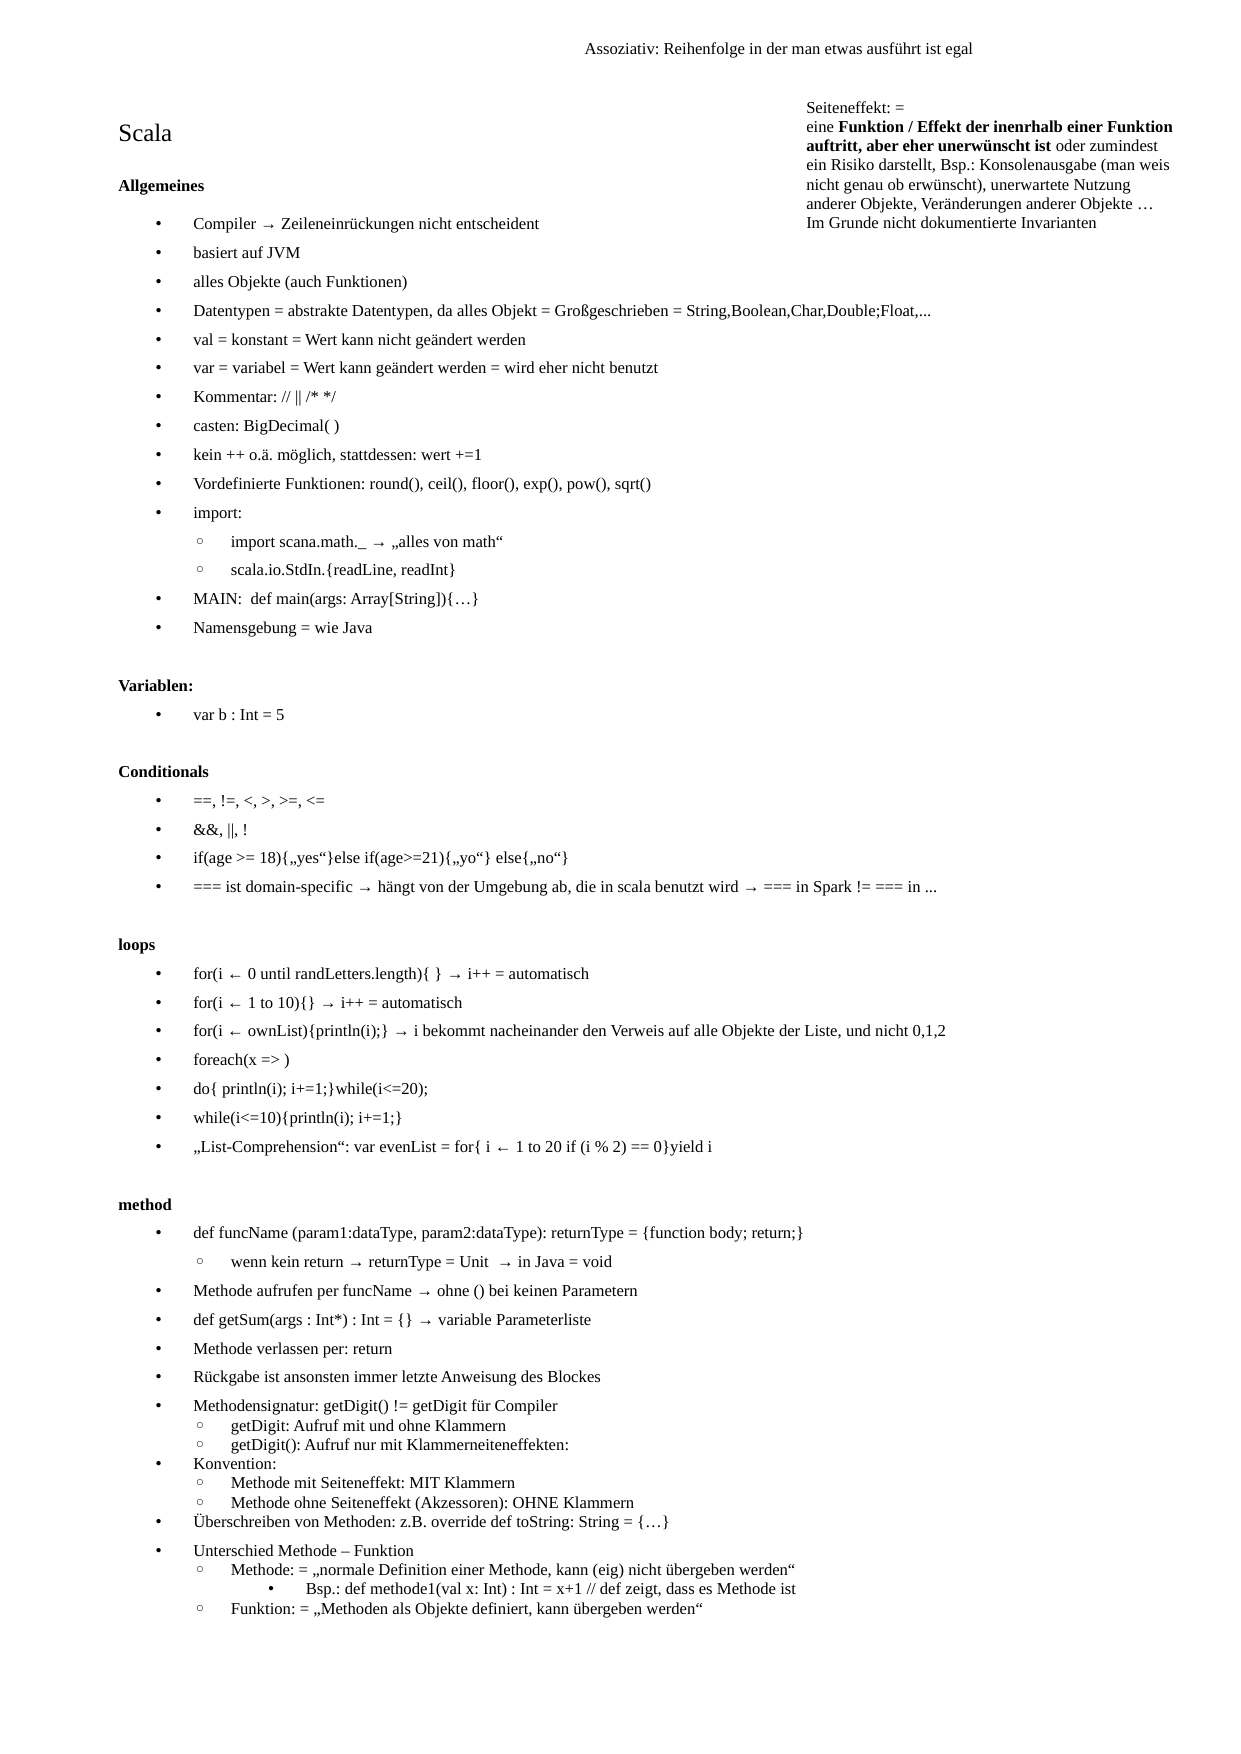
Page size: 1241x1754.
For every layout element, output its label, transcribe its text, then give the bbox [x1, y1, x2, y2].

list kein ++ o.ä. möglich, stattdessen: wert +=1 [156, 445, 1122, 464]
list Methode aufrufen per funcName → ohne () bei keinen Parametern [156, 1281, 1122, 1300]
list &&, ||, ! [156, 819, 1122, 839]
list Datentypen = abstrakte Datentypen, da alles Objekt = Großgeschrieben = String,Boolean,Char,Double;Float,... [156, 301, 1122, 320]
list def funcName (param1:dataType, param2:dataType): returnType = {function body; return;} [156, 1223, 1122, 1242]
list foreach(x => ) [156, 1050, 1122, 1069]
list Rückgabe ist ansonsten immer letzte Anweisung des Blockes [156, 1367, 1122, 1387]
list while(i<=10){println(i); i+=1;} [156, 1108, 1122, 1127]
list def getSum(args : Int*) : Int = {} → variable Parameterliste [156, 1309, 1122, 1329]
text Conditionals [118, 762, 1122, 781]
list alles Objekte (auch Funktionen) [156, 272, 1122, 291]
list Bsp.: def methode1(val x: Int) : Int = x+1 // def zeigt, dass es Methode ist [268, 1579, 1122, 1598]
list for(i ← ownList){println(i);} → i bekommt nacheinander den Verweis auf alle Objekte der Liste, und nicht 0,1,2 [156, 1021, 1122, 1041]
list import scana.math._ → „alles von math“ [193, 531, 1122, 551]
list Methode mit Seiteneffekt: MIT Klammern [193, 1473, 1122, 1492]
list var b : Int = 5 [156, 704, 1122, 723]
text Variablen: [118, 676, 1122, 695]
text loops [118, 935, 1122, 954]
list === ist domain-specific → hängt von der Umgebung ab, die in scala benutzt wird → === in Spark != === in ... [156, 877, 1122, 896]
list „List-Comprehension“: var evenList = for{ i ← 1 to 20 if (i % 2) == 0}yield i [156, 1137, 1122, 1156]
list scala.io.StdIn.{readLine, readInt} [193, 560, 1122, 579]
list Unterschied Methode – Funktion [156, 1541, 1122, 1560]
list Compiler → Zeileneinrückungen nicht entscheident [156, 214, 1122, 233]
list basiert auf JVM [156, 243, 1122, 262]
list ==, !=, <, >, >=, <= [156, 791, 1122, 810]
list casten: BigDecimal( ) [156, 416, 1122, 435]
list Namensgebung = wie Java [156, 618, 1122, 637]
text Scala [118, 118, 1122, 147]
list MAIN: def main(args: Array[String]){…} [156, 589, 1122, 608]
list Methodensignatur: getDigit() != getDigit für Compiler [156, 1396, 1122, 1415]
text Allgemeines [118, 176, 1122, 195]
list getDigit: Aufruf mit und ohne Klammern [193, 1415, 1122, 1435]
list if(age >= 18){„yes“}else if(age>=21){„yo“} else{„no“} [156, 848, 1122, 868]
text method [118, 1194, 1122, 1213]
list Methode: = „normale Definition einer Methode, kann (eig) nicht übergeben werden“ [193, 1560, 1122, 1579]
list Methode ohne Seiteneffekt (Akzessoren): OHNE Klammern [193, 1492, 1122, 1512]
list getDigit(): Aufruf nur mit Klammerneiteneffekten: [193, 1435, 1122, 1454]
list Konvention: [156, 1454, 1122, 1473]
list for(i ← 1 to 10){} → i++ = automatisch [156, 992, 1122, 1012]
list var = variabel = Wert kann geändert werden = wird eher nicht benutzt [156, 358, 1122, 377]
list import: [156, 502, 1122, 522]
list val = konstant = Wert kann nicht geändert werden [156, 329, 1122, 349]
list Kommentar: // || /* */ [156, 387, 1122, 406]
list Überschreiben von Methoden: z.B. override def toString: String = {…} [156, 1512, 1122, 1531]
list Vordefinierte Funktionen: round(), ceil(), floor(), exp(), pow(), sqrt() [156, 474, 1122, 493]
list for(i ← 0 until randLetters.length){ } → i++ = automatisch [156, 963, 1122, 983]
list Funktion: = „Methoden als Objekte definiert, kann übergeben werden“ [193, 1598, 1122, 1618]
list wenn kein return → returnType = Unit → in Java = void [193, 1252, 1122, 1271]
list Methode verlassen per: return [156, 1338, 1122, 1358]
list do{ println(i); i+=1;}while(i<=20); [156, 1079, 1122, 1098]
